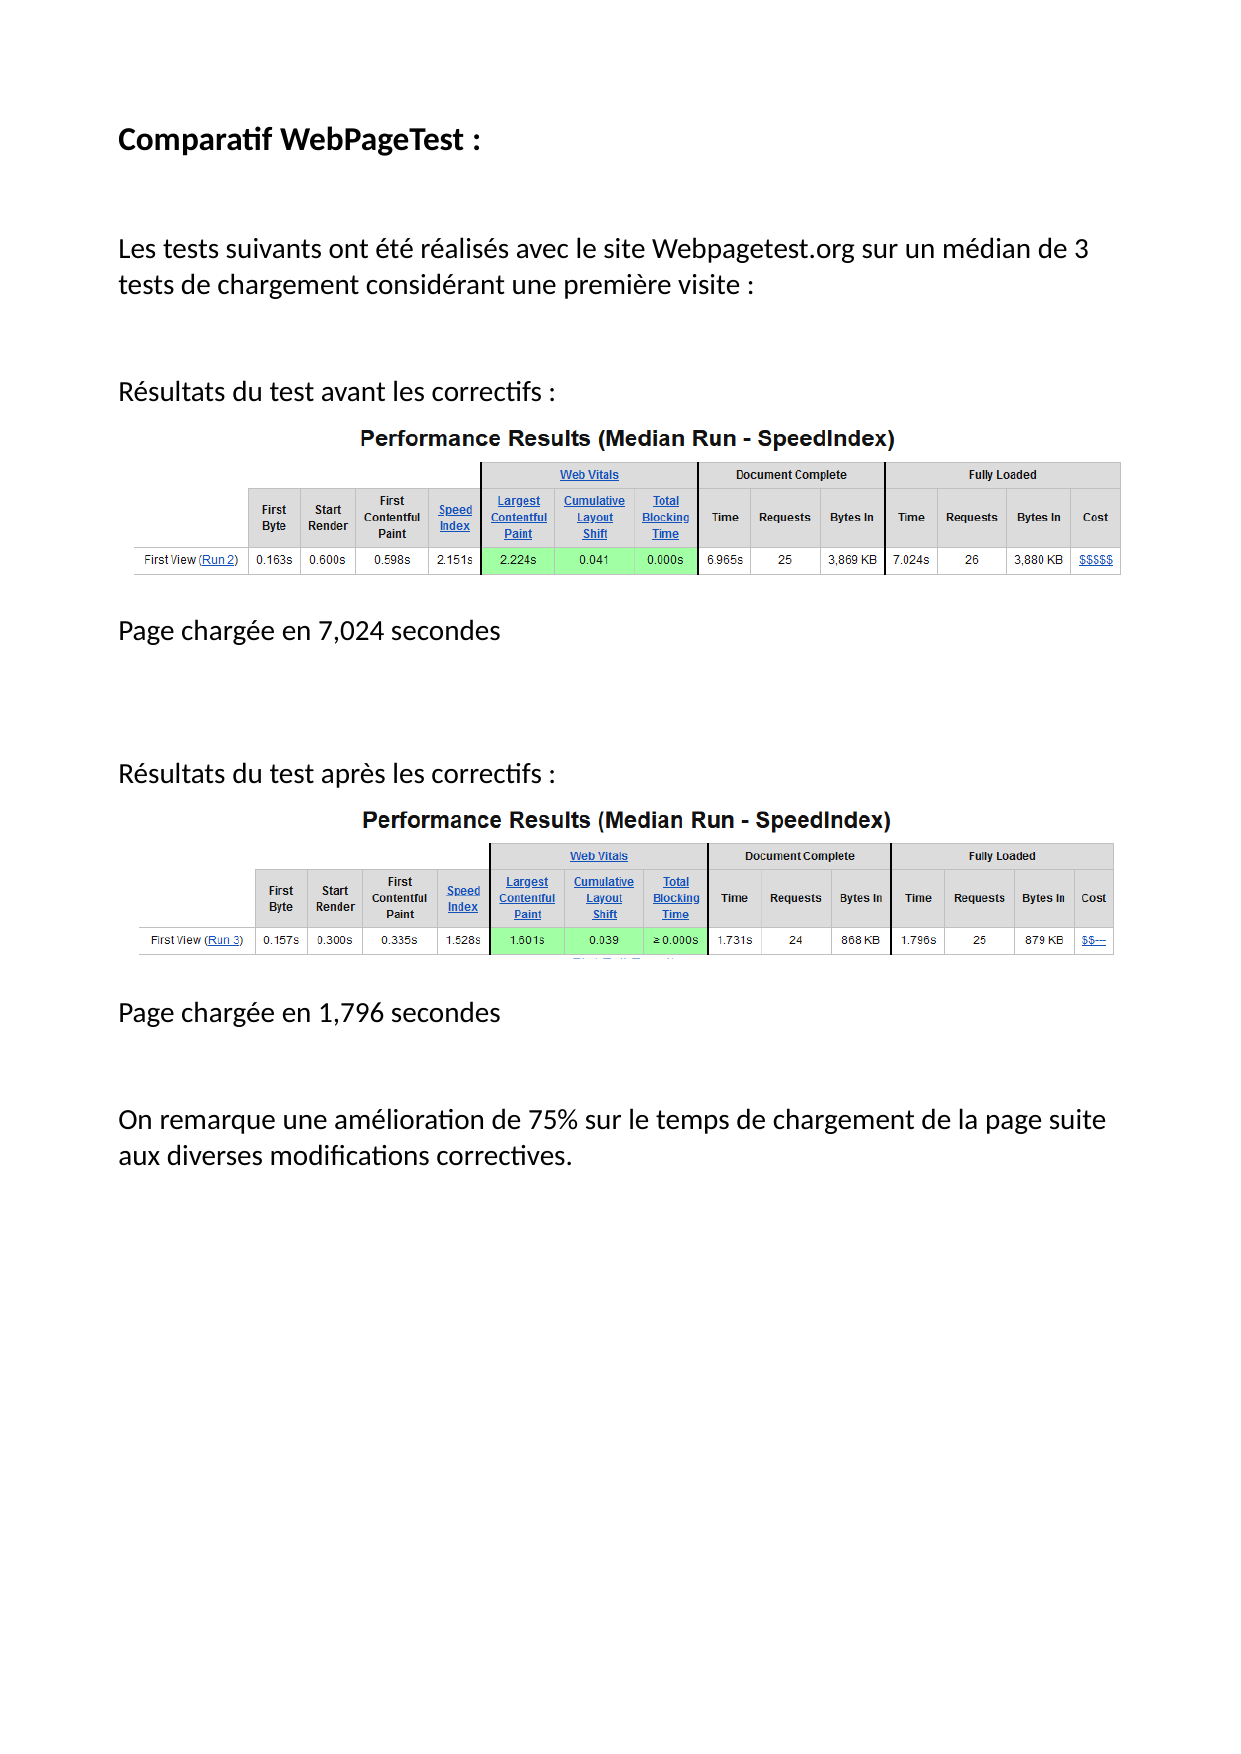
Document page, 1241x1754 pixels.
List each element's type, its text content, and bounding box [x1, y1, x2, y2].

picture [118, 408, 1123, 577]
text Les tests suivants ont été réalisés avec le site Webpagetest.org sur un médian de 3 tests de chargement considérant une première visite : [118, 230, 1122, 301]
picture [118, 790, 1123, 959]
text Résultats du test avant les correctifs : [118, 373, 1122, 408]
text Page chargée en 1,796 secondes [118, 994, 1122, 1030]
text Résultats du test après les correctifs : [118, 755, 1122, 790]
text On remarque une amélioration de 75% sur le temps de chargement de la page suite aux diverses modifications correctives. [118, 1101, 1122, 1173]
text Page chargée en 7,024 secondes [118, 612, 1122, 648]
text Comparatif WebPageTest : [118, 118, 1122, 159]
